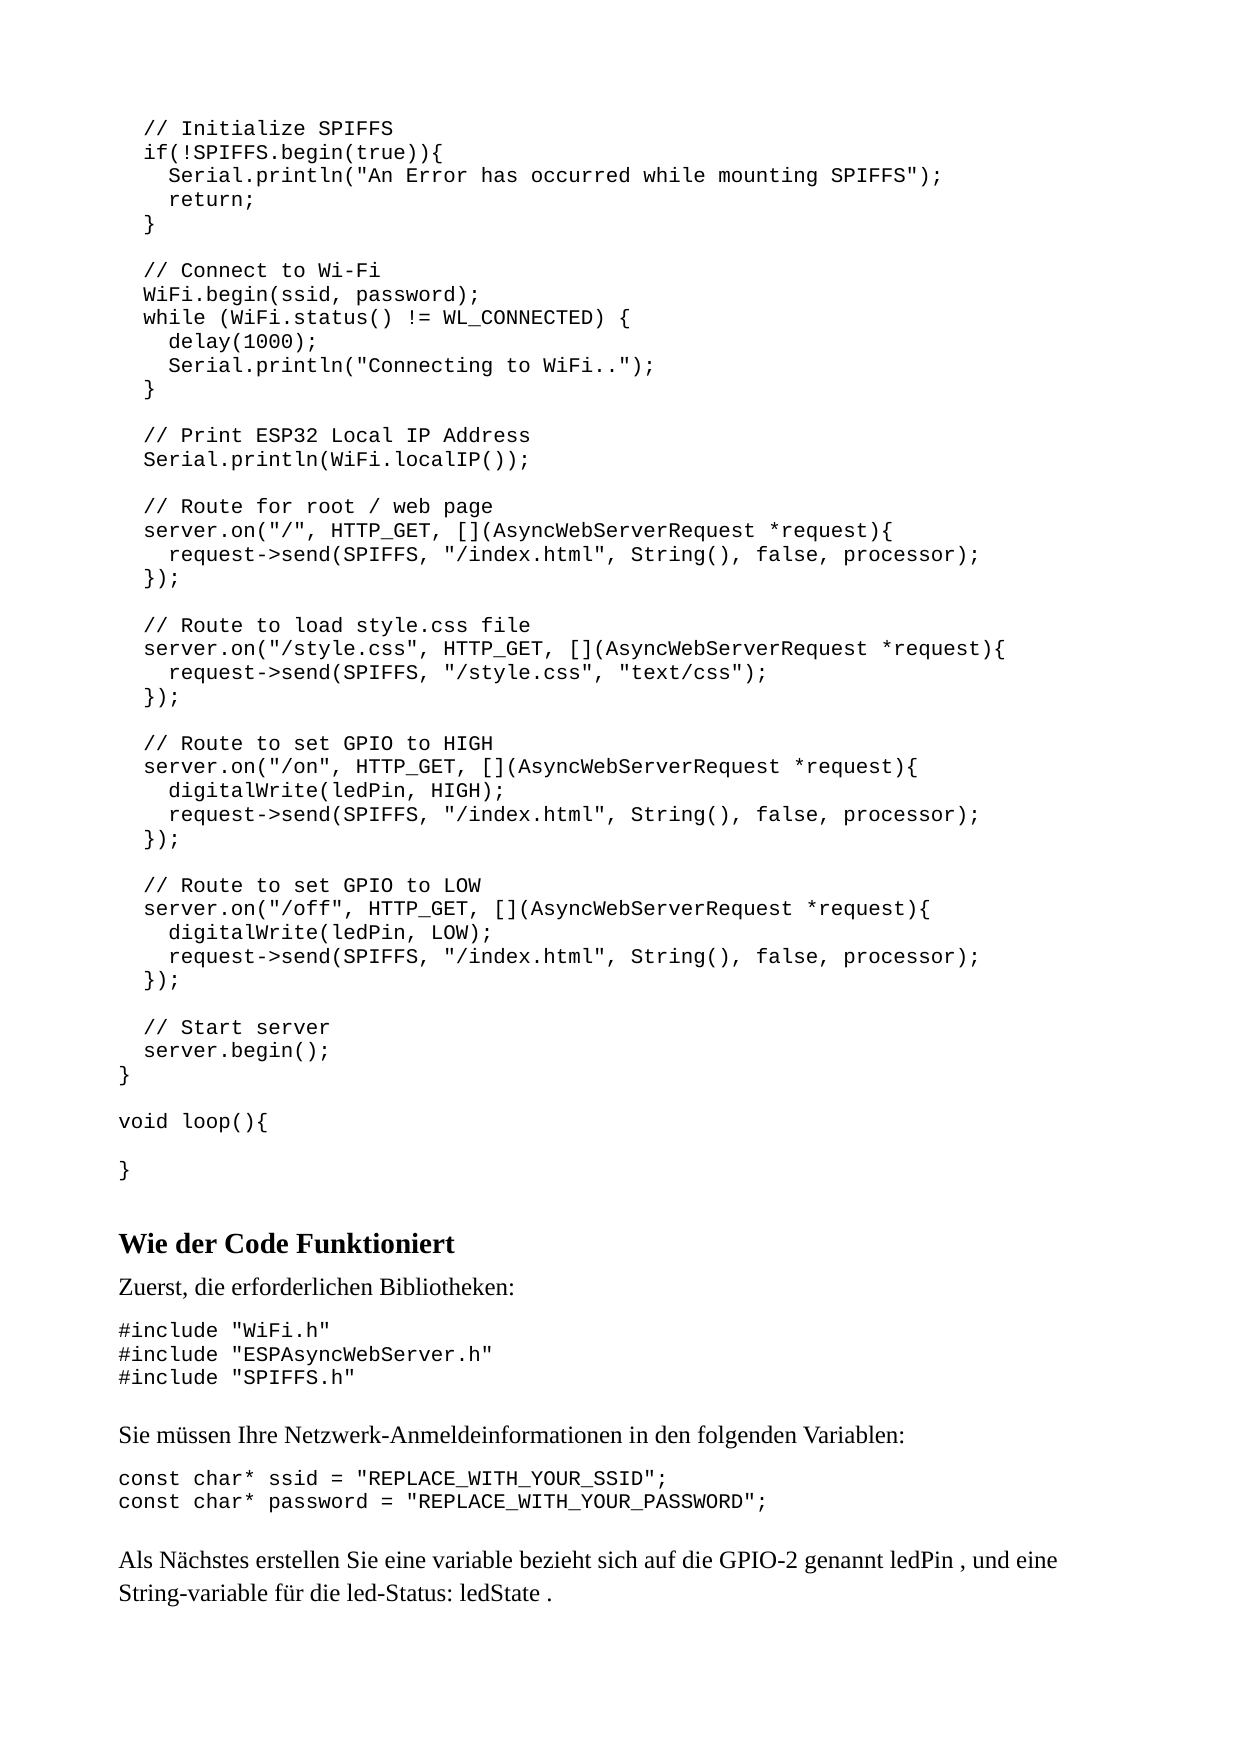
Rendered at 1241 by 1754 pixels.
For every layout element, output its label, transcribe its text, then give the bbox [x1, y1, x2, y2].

text digitalWrite(ledPin, HIGH); [118, 780, 1122, 804]
text request->send(SPIFFS, "/index.html", String(), false, processor); [118, 946, 1122, 969]
text request->send(SPIFFS, "/index.html", String(), false, processor); [118, 804, 1122, 827]
subtitle Wie der Code Funktioniert [118, 1226, 1122, 1260]
text WiFi.begin(ssid, password); [118, 284, 1122, 307]
text Serial.println("An Error has occurred while mounting SPIFFS"); [118, 165, 1122, 189]
text delay(1000); [118, 331, 1122, 354]
text const char* password = "REPLACE_WITH_YOUR_PASSWORD"; [118, 1492, 1122, 1515]
text return; [118, 189, 1122, 213]
text #include "SPIFFS.h" [118, 1367, 1122, 1391]
text Serial.println(WiFi.localIP()); [118, 449, 1122, 473]
text Serial.println("Connecting to WiFi.."); [118, 354, 1122, 378]
text if(!SPIFFS.begin(true)){ [118, 142, 1122, 165]
text request->send(SPIFFS, "/index.html", String(), false, processor); [118, 544, 1122, 567]
text Als Nächstes erstellen Sie eine variable bezieht sich auf die GPIO-2 genannt ledPin , und eine String-variable für die led-Status: ledState . [118, 1545, 1122, 1606]
text }); [118, 827, 1122, 851]
text server.on("/off", HTTP_GET, [](AsyncWebServerRequest *request){ [118, 898, 1122, 922]
text Sie müssen Ihre Netzwerk-Anmeldeinformationen in den folgenden Variablen: [118, 1420, 1122, 1449]
text }); [118, 686, 1122, 709]
text server.begin(); [118, 1040, 1122, 1064]
text // Route to load style.css file [118, 615, 1122, 638]
text // Route to set GPIO to LOW [118, 875, 1122, 898]
text } [118, 1064, 1122, 1088]
text }); [118, 969, 1122, 993]
text // Print ESP32 Local IP Address [118, 426, 1122, 449]
text server.on("/style.css", HTTP_GET, [](AsyncWebServerRequest *request){ [118, 638, 1122, 662]
text }); [118, 567, 1122, 591]
text // Start server [118, 1017, 1122, 1040]
text #include "WiFi.h" [118, 1320, 1122, 1343]
text // Route for root / web page [118, 496, 1122, 520]
text server.on("/", HTTP_GET, [](AsyncWebServerRequest *request){ [118, 520, 1122, 544]
text server.on("/on", HTTP_GET, [](AsyncWebServerRequest *request){ [118, 757, 1122, 780]
text const char* ssid = "REPLACE_WITH_YOUR_SSID"; [118, 1468, 1122, 1492]
text #include "ESPAsyncWebServer.h" [118, 1343, 1122, 1367]
text void loop(){ [118, 1111, 1122, 1135]
text // Route to set GPIO to HIGH [118, 733, 1122, 757]
text digitalWrite(ledPin, LOW); [118, 922, 1122, 946]
text while (WiFi.status() != WL_CONNECTED) { [118, 307, 1122, 331]
text request->send(SPIFFS, "/style.css", "text/css"); [118, 662, 1122, 686]
text Zuerst, die erforderlichen Bibliotheken: [118, 1272, 1122, 1301]
text // Connect to Wi-Fi [118, 260, 1122, 284]
text // Initialize SPIFFS [118, 118, 1122, 142]
text } [118, 378, 1122, 402]
text } [118, 213, 1122, 236]
text } [118, 1158, 1122, 1182]
